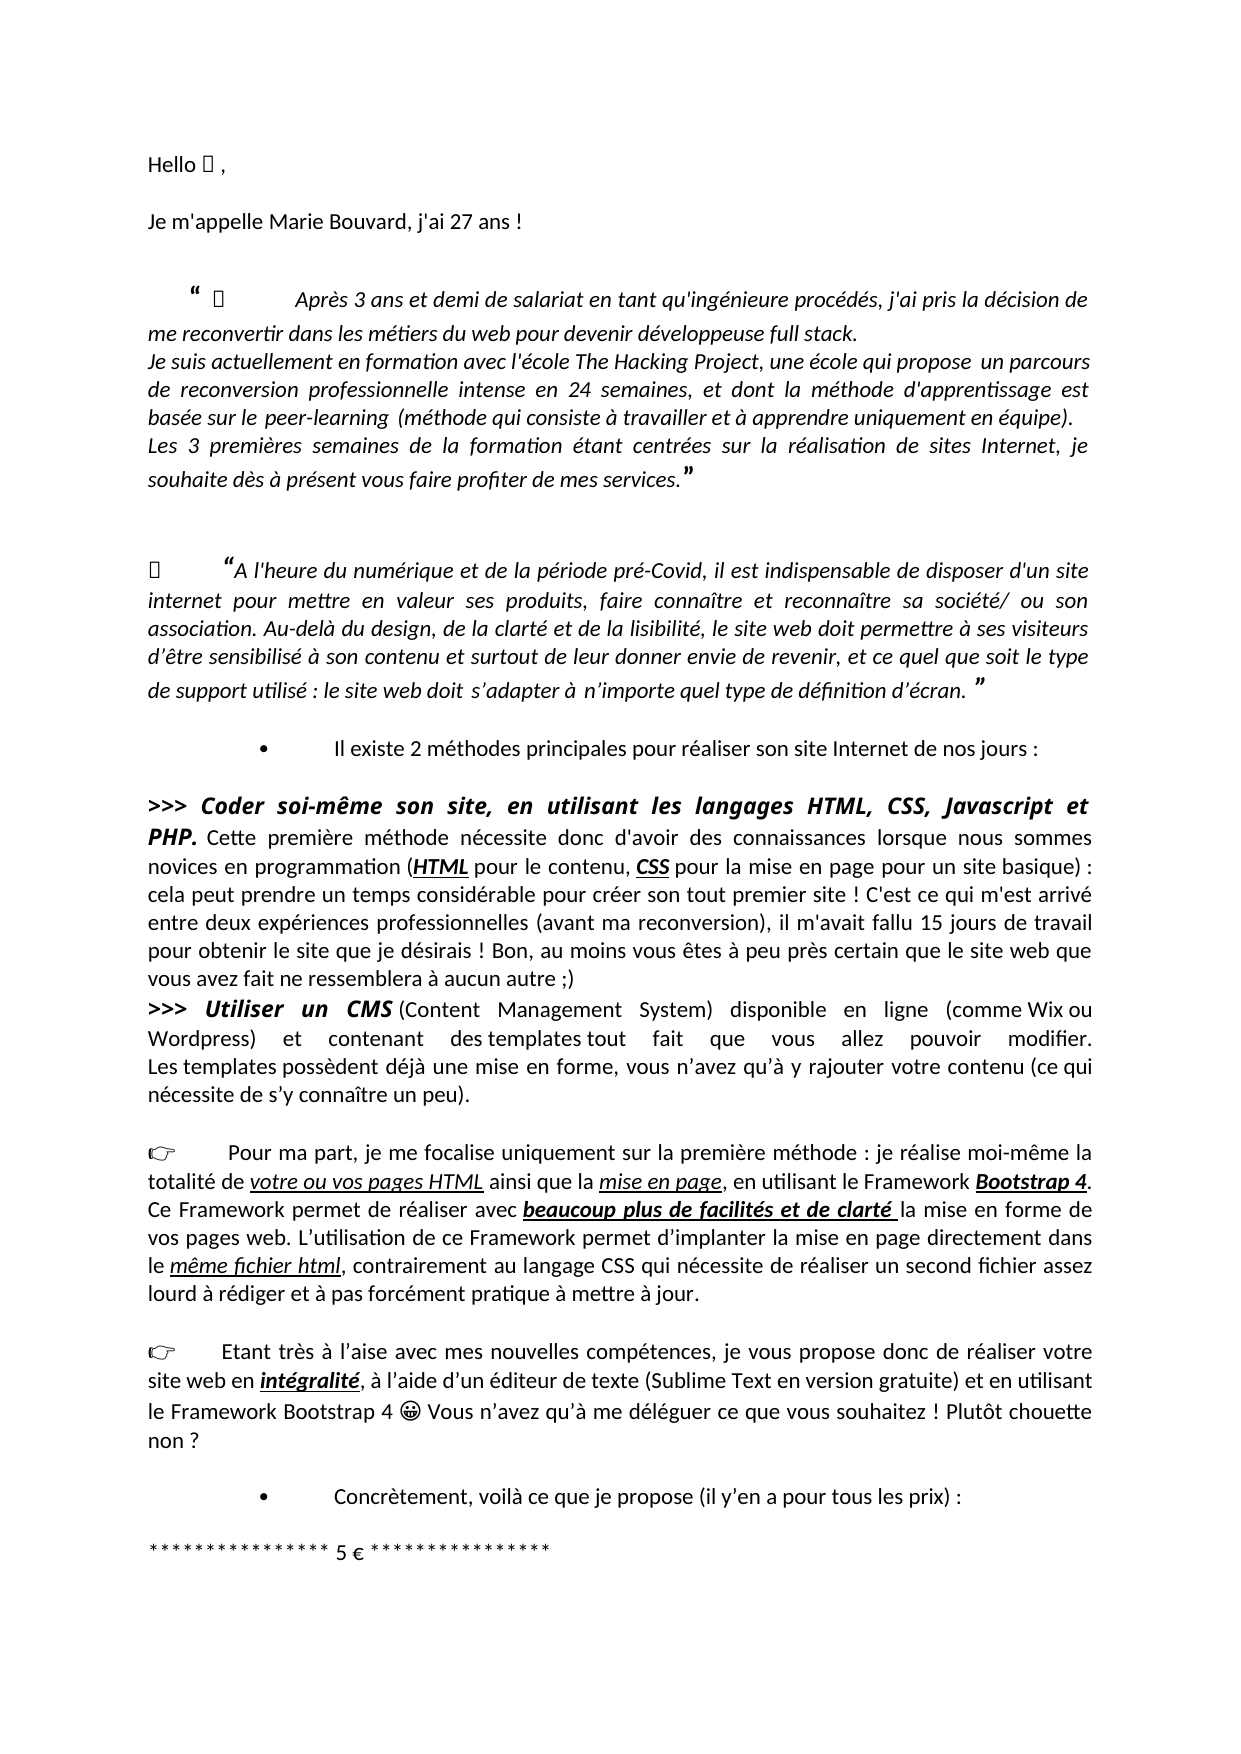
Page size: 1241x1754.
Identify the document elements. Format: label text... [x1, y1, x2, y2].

text **************** 5 € **************** [148, 1538, 1093, 1566]
text 👉 Pour ma part, je me focalise uniquement sur la première méthode : je réalise moi-même la totalité de votre ou vos pages HTML ainsi que la mise en page, en utilisant le Framework Bootstrap 4. Ce Framework permet de réaliser avec beaucoup plus de facilités et de clarté la mise en forme de vos pages web. L’utilisation de ce Framework permet d’implanter la mise en page directement dans le même fichier html, contrairement au langage CSS qui nécessite de réaliser un second fichier assez lourd à rédiger et à pas forcément pratique à mettre à jour. [148, 1136, 1093, 1307]
list Concrètement, voilà ce que je propose (il y’en a pour tous les prix) : [260, 1482, 1093, 1510]
text 🔎 “A l'heure du numérique et de la période pré-Covid, il est indispensable de disposer d'un site internet pour mettre en valeur ses produits, faire connaître et reconnaître sa société/ ou son association. Au-delà du design, de la clarté et de la lisibilité, le site web doit permettre à ses visiteurs d’être sensibilisé à son contenu et surtout de leur donner envie de revenir, et ce quel que soit le type de support utilisé : le site web doit s’adapter à n’importe quel type de définition d’écran. ” [148, 551, 1093, 706]
text >>> Coder soi-même son site, en utilisant les langages HTML, CSS, Javascript et PHP. Cette première méthode nécessite donc d'avoir des connaissances lorsque nous sommes novices en programmation (HTML pour le contenu, CSS pour la mise en page pour un site basique) : cela peut prendre un temps considérable pour créer son tout premier site ! C'est ce qui m'est arrivé entre deux expériences professionnelles (avant ma reconversion), il m'avait fallu 15 jours de travail pour obtenir le site que je désirais ! Bon, au moins vous êtes à peu près certain que le site web que vous avez fait ne ressemblera à aucun autre ;) [148, 790, 1093, 993]
list Il existe 2 méthodes principales pour réaliser son site Internet de nos jours : [260, 734, 1093, 762]
text Je suis actuellement en formation avec l'école The Hacking Project, une école qui propose un parcours de reconversion professionnelle intense en 24 semaines, et dont la méthode d'apprentissage est basée sur le peer-learning (méthode qui consiste à travailler et à apprendre uniquement en équipe). [148, 347, 1093, 431]
text 👉 Etant très à l’aise avec mes nouvelles compétences, je vous propose donc de réaliser votre site web en intégralité, à l’aide d’un éditeur de texte (Sublime Text en version gratuite) et en utilisant le Framework Bootstrap 4 😀 Vous n’avez qu’à me déléguer ce que vous souhaitez ! Plutôt chouette non ? [148, 1335, 1093, 1454]
text >>> Utiliser un CMS (Content Management System) disponible en ligne (comme Wix ou Wordpress) et contenant des templates tout fait que vous allez pouvoir modifier. Les templates possèdent déjà une mise en forme, vous n’avez qu’à y rajouter votre contenu (ce qui nécessite de s’y connaître un peu). [148, 993, 1093, 1108]
text Les 3 premières semaines de la formation étant centrées sur la réalisation de sites Internet, je souhaite dès à présent vous faire profiter de mes services.” [148, 431, 1093, 494]
text “ 💬 Après 3 ans et demi de salariat en tant qu'ingénieure procédés, j'ai pris la décision de me reconvertir dans les métiers du web pour devenir développeuse full stack. [148, 263, 1093, 347]
text Je m'appelle Marie Bouvard, j'ai 27 ans ! [148, 207, 1093, 235]
text Hello 👋 , [148, 148, 1093, 179]
